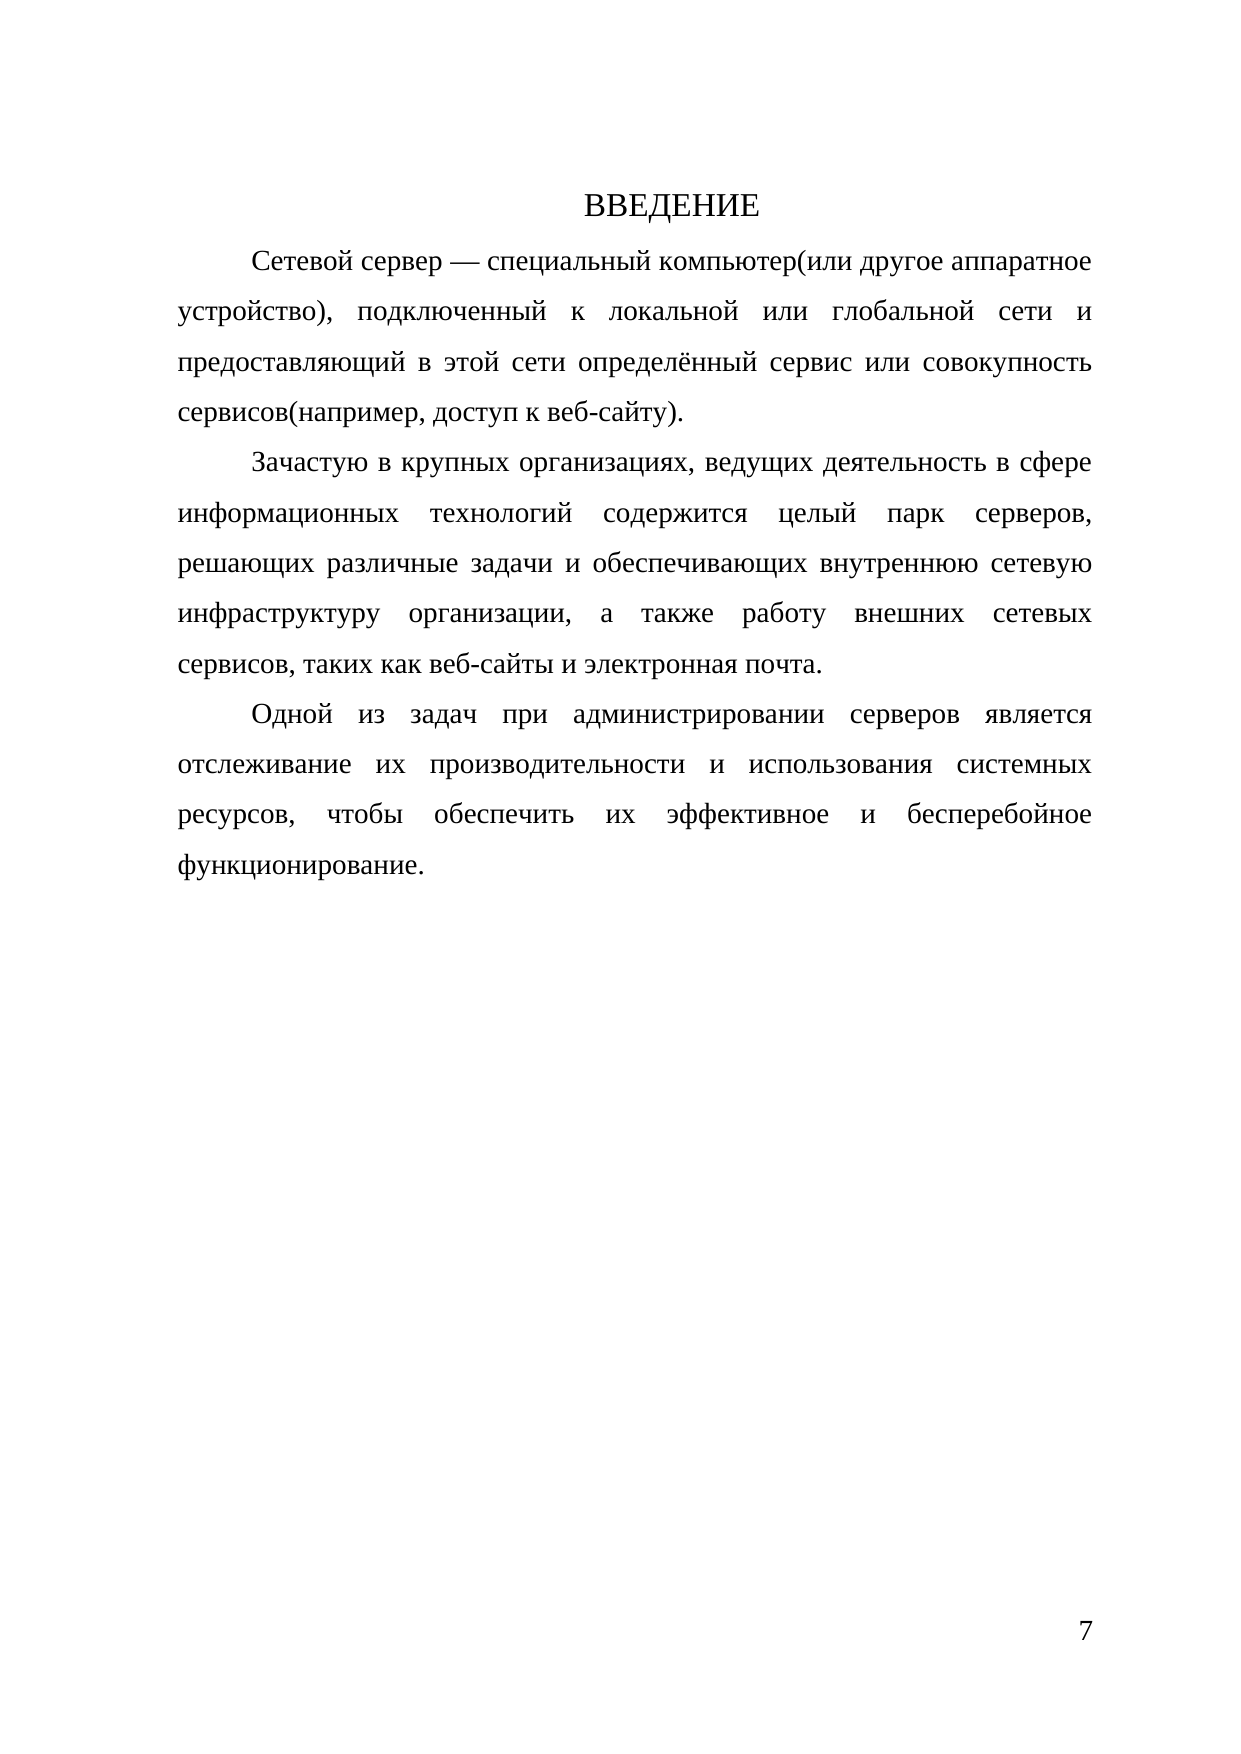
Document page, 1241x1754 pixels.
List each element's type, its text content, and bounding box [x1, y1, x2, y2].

text Сетевой сервер — специальный компьютер(или другое аппаратное устройство), подключенный к локальной или глобальной сети и предоставляющий в этой сети определённый сервис или совокупность сервисов(например, доступ к веб-сайту). [177, 243, 1093, 428]
text Одной из задач при администрировании серверов является отслеживание их производительности и использования системных ресурсов, чтобы обеспечить их эффективное и бесперебойное функционирование. [177, 696, 1093, 881]
text ВВЕДЕНИЕ [177, 186, 1093, 224]
text Зачастую в крупных организациях, ведущих деятельность в сфере информационных технологий содержится целый парк серверов, решающих различные задачи и обеспечивающих внутреннюю сетевую инфраструктуру организации, а также работу внешних сетевых сервисов, таких как веб-сайты и электронная почта. [177, 444, 1093, 679]
